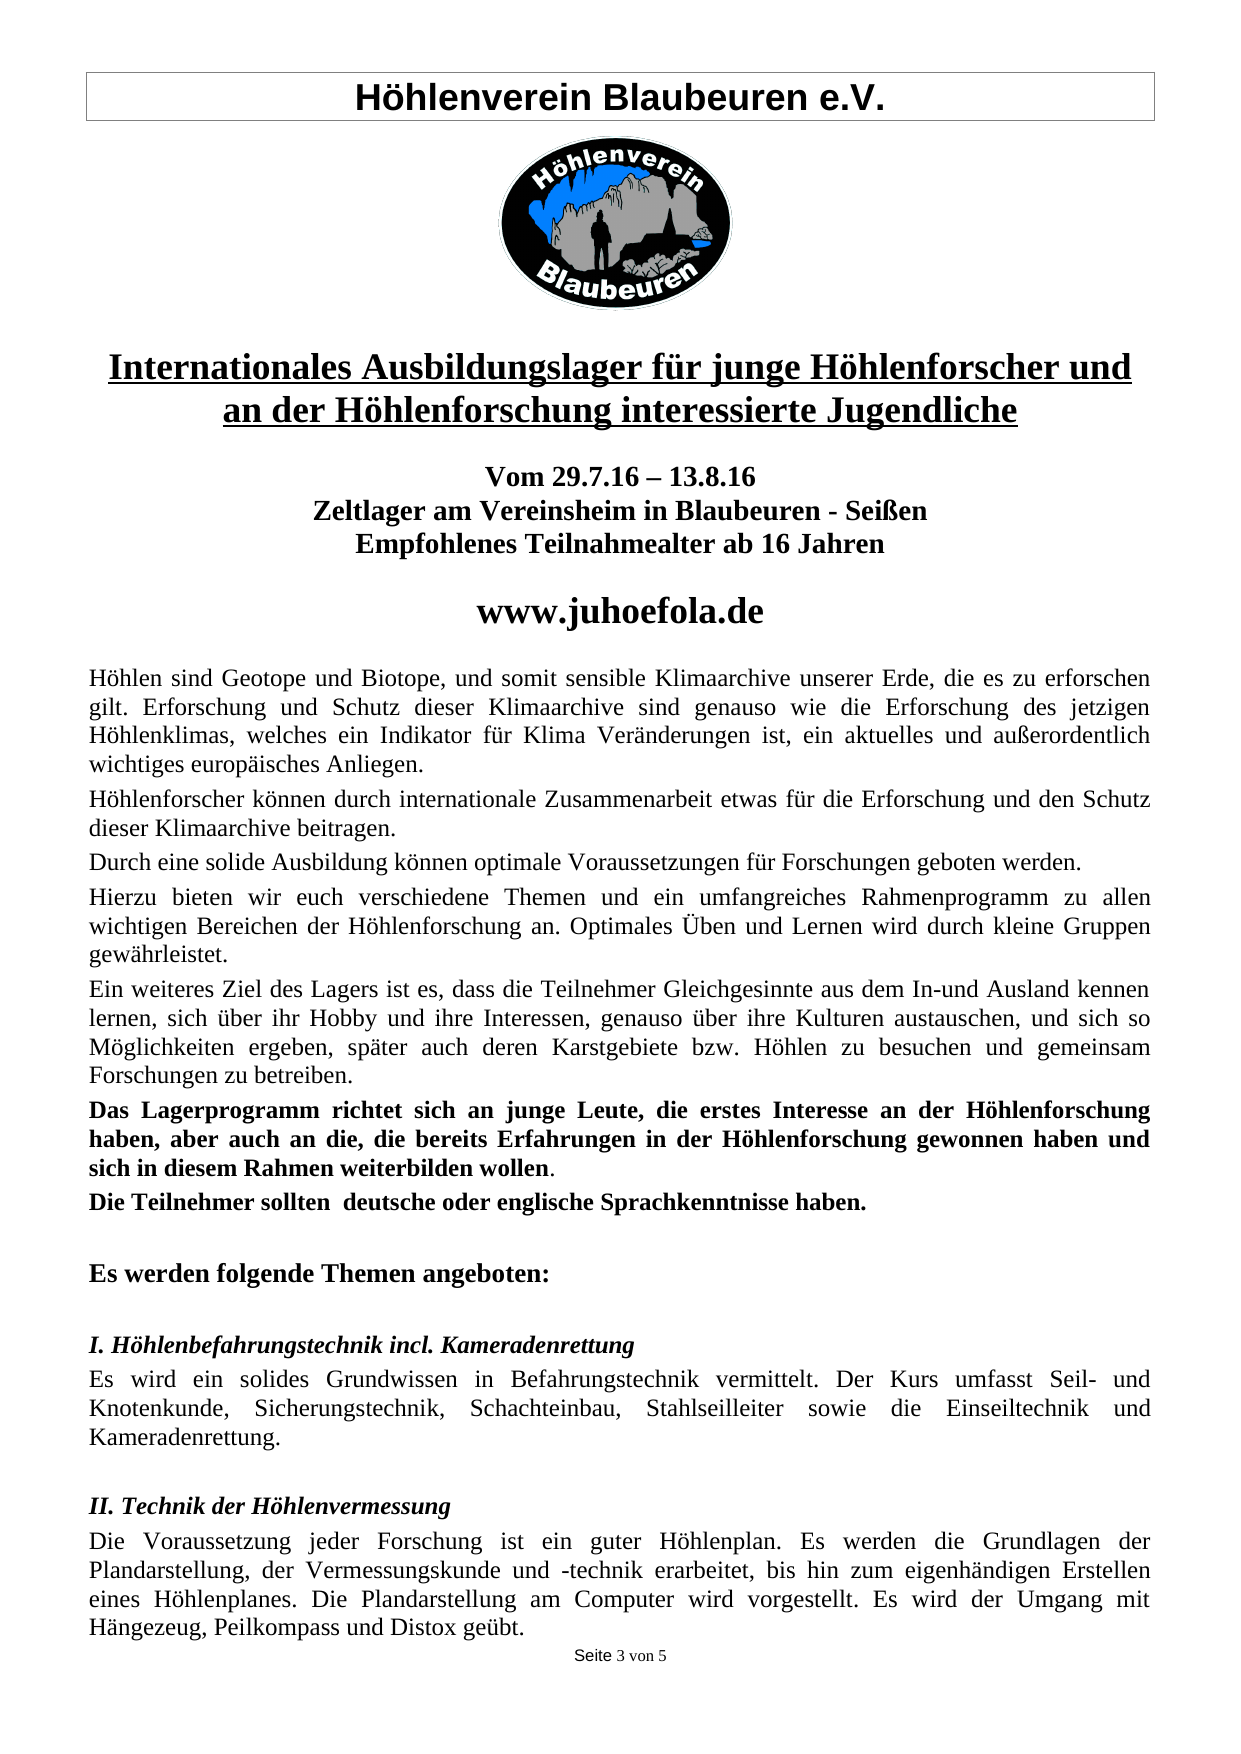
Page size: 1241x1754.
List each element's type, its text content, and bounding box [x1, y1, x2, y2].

text Vom 29.7.16 – 13.8.16 [89, 459, 1152, 493]
text II. Technik der Höhlenvermessung [89, 1491, 1152, 1520]
text Es wird ein solides Grundwissen in Befahrungstechnik vermittelt. Der Kurs umfasst Seil- und Knotenkunde, Sicherungstechnik, Schachteinbau, Stahlseilleiter sowie die Einseiltechnik und Kameradenrettung. [89, 1364, 1152, 1451]
text Empfohlenes Teilnahmealter ab 16 Jahren [89, 527, 1152, 560]
text www.juhoefola.de [89, 589, 1152, 632]
text Durch eine solide Ausbildung können optimale Voraussetzungen für Forschungen geboten werden. [89, 847, 1152, 876]
text Die Voraussetzung jeder Forschung ist ein guter Höhlenplan. Es werden die Grundlagen der Plandarstellung, der Vermessungskunde und -technik erarbeitet, bis hin zum eigenhändigen Erstellen eines Höhlenplanes. Die Plandarstellung am Computer wird vorgestellt. Es wird der Umgang mit Hängezeug, Peilkompass und Distox geübt. [89, 1526, 1152, 1641]
text Das Lagerprogramm richtet sich an junge Leute, die erstes Interesse an der Höhlenforschung haben, aber auch an die, die bereits Erfahrungen in der Höhlenforschung gewonnen haben und sich in diesem Rahmen weiterbilden wollen. [89, 1095, 1152, 1181]
picture [497, 134, 734, 312]
text Ein weiteres Ziel des Lagers ist es, dass die Teilnehmer Gleichgesinnte aus dem In-und Ausland kennen lernen, sich über ihr Hobby und ihre Interessen, genauso über ihre Kulturen austauschen, und sich so Möglichkeiten ergeben, später auch deren Karstgebiete bzw. Höhlen zu besuchen und gemeinsam Forschungen zu betreiben. [89, 974, 1152, 1089]
text Es werden folgende Themen angeboten: [89, 1258, 1152, 1288]
text Höhlenverein Blaubeuren e.V. [87, 73, 1154, 120]
text Die Teilnehmer sollten deutsche oder englische Sprachkenntnisse haben. [89, 1187, 1152, 1216]
subtitle Internationales Ausbildungslager für junge Höhlenforscher und an der Höhlenforschung interessierte Jugendliche [89, 344, 1152, 431]
subtitle I. Höhlenbefahrungstechnik incl. Kameradenrettung [89, 1330, 1152, 1359]
text Höhlenforscher können durch internationale Zusammenarbeit etwas für die Erforschung und den Schutz dieser Klimaarchive beitragen. [89, 784, 1152, 841]
text Zeltlager am Vereinsheim in Blaubeuren - Seißen [89, 493, 1152, 527]
text Höhlen sind Geotope und Biotope, und somit sensible Klimaarchive unserer Erde, die es zu erforschen gilt. Erforschung und Schutz dieser Klimaarchive sind genauso wie die Erforschung des jetzigen Höhlenklimas, welches ein Indikator für Klima Veränderungen ist, ein aktuelles und außerordentlich wichtiges europäisches Anliegen. [89, 663, 1152, 778]
text Hierzu bieten wir euch verschiedene Themen und ein umfangreiches Rahmenprogramm zu allen wichtigen Bereichen der Höhlenforschung an. Optimales Üben und Lernen wird durch kleine Gruppen gewährleistet. [89, 882, 1152, 968]
